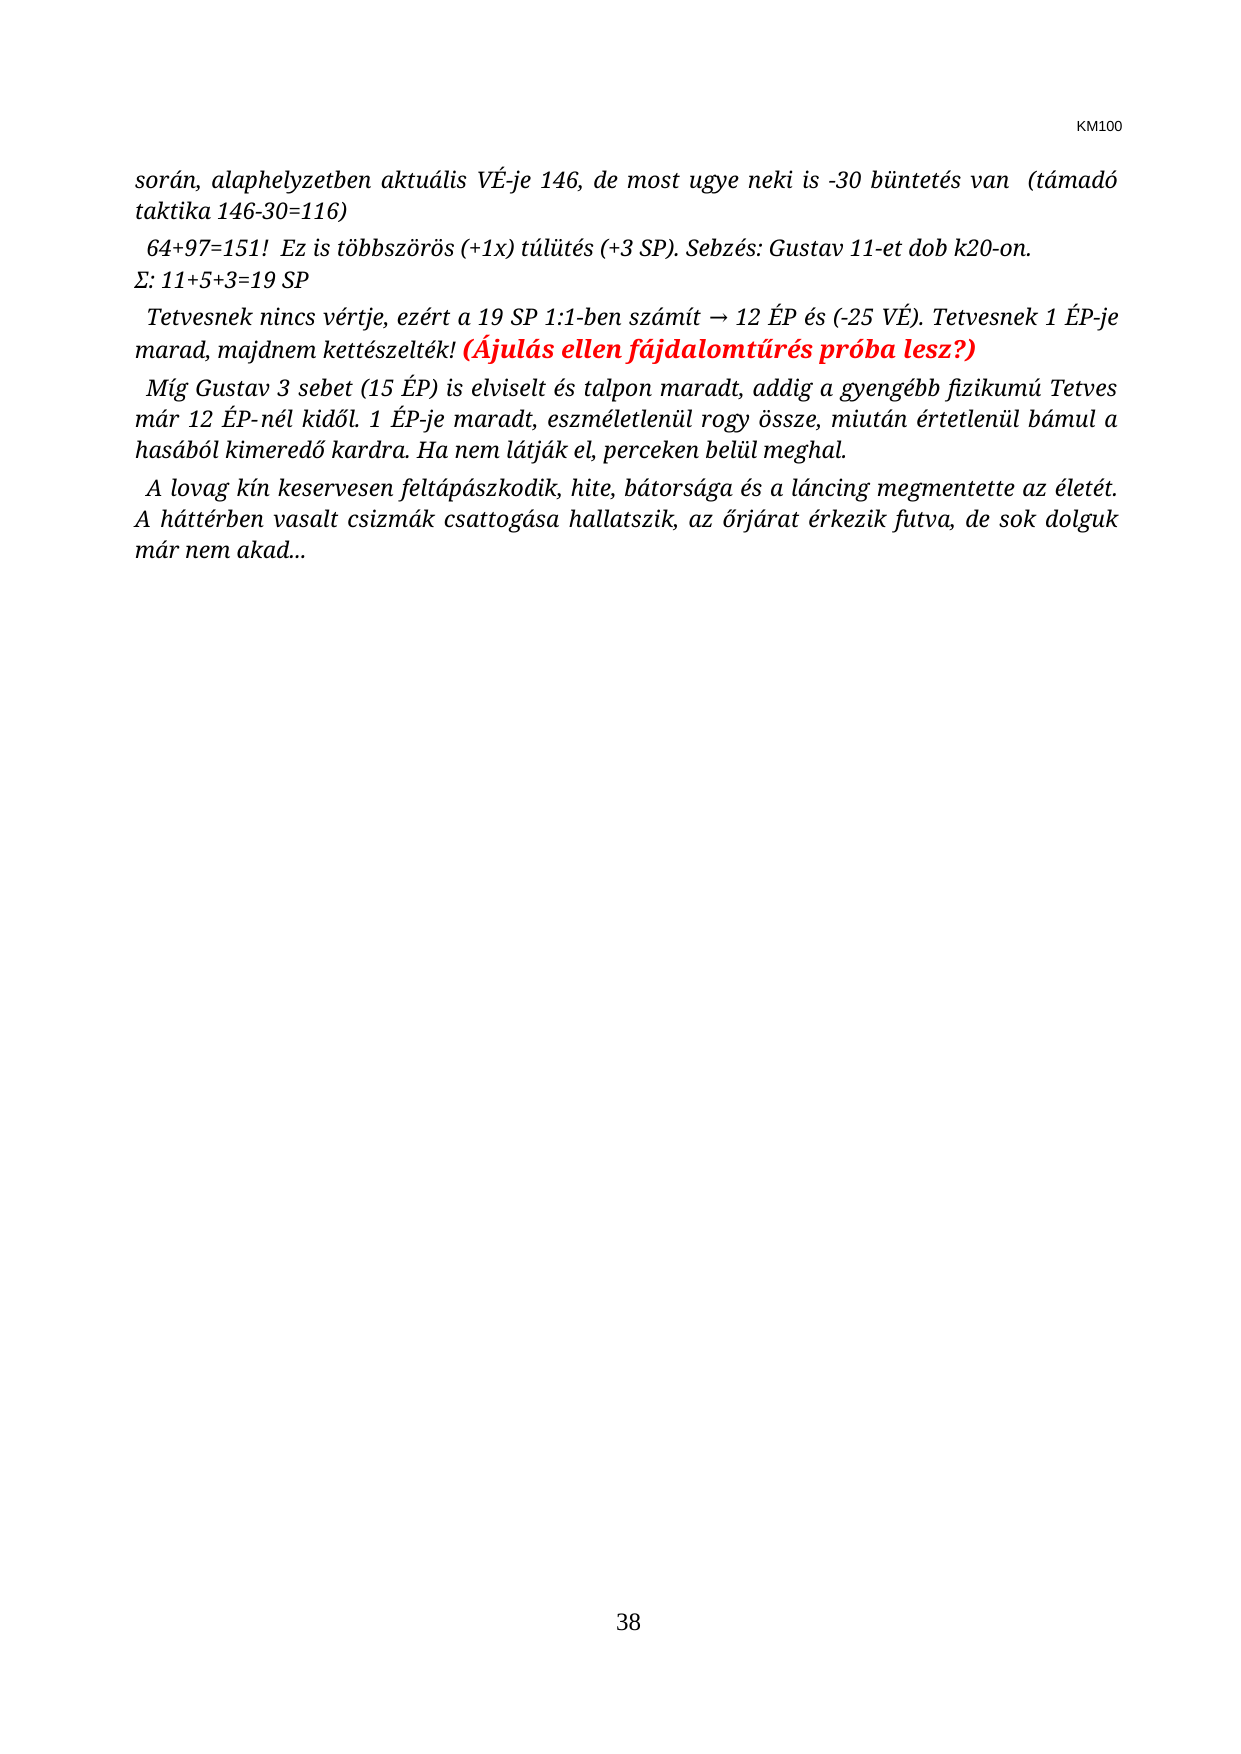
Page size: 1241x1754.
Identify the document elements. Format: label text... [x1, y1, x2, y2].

text során, alaphelyzetben aktuális VÉ-je 146, de most ugye neki is -30 büntetés van (támadó taktika 146-30=116) [134, 164, 1122, 226]
text 64+97=151! Ez is többszörös (+1x) túlütés (+3 SP). Sebzés: Gustav 11-et dob k20-on. Σ: 11+5+3=19 SP [134, 232, 1122, 295]
text A lovag kín keservesen feltápászkodik, hite, bátorsága és a láncing megmentette az életét. A háttérben vasalt csizmák csattogása hallatszik, az őrjárat érkezik futva, de sok dolguk már nem akad... [134, 472, 1122, 565]
text Míg Gustav 3 sebet (15 ÉP) is elviselt és talpon maradt, addig a gyengébb fizikumú Tetves már 12 ÉP‑nél kidől. 1 ÉP-je maradt, eszméletlenül rogy össze, miután értetlenül bámul a hasából kimeredő kardra. Ha nem látják el, perceken belül meghal. [134, 372, 1122, 466]
text Tetvesnek nincs vértje, ezért a 19 SP 1:1-ben számít → 12 ÉP és (-25 VÉ). Tetvesnek 1 ÉP-je marad, majdnem kettészelték! (Ájulás ellen fájdalomtűrés próba lesz?) [134, 301, 1122, 366]
